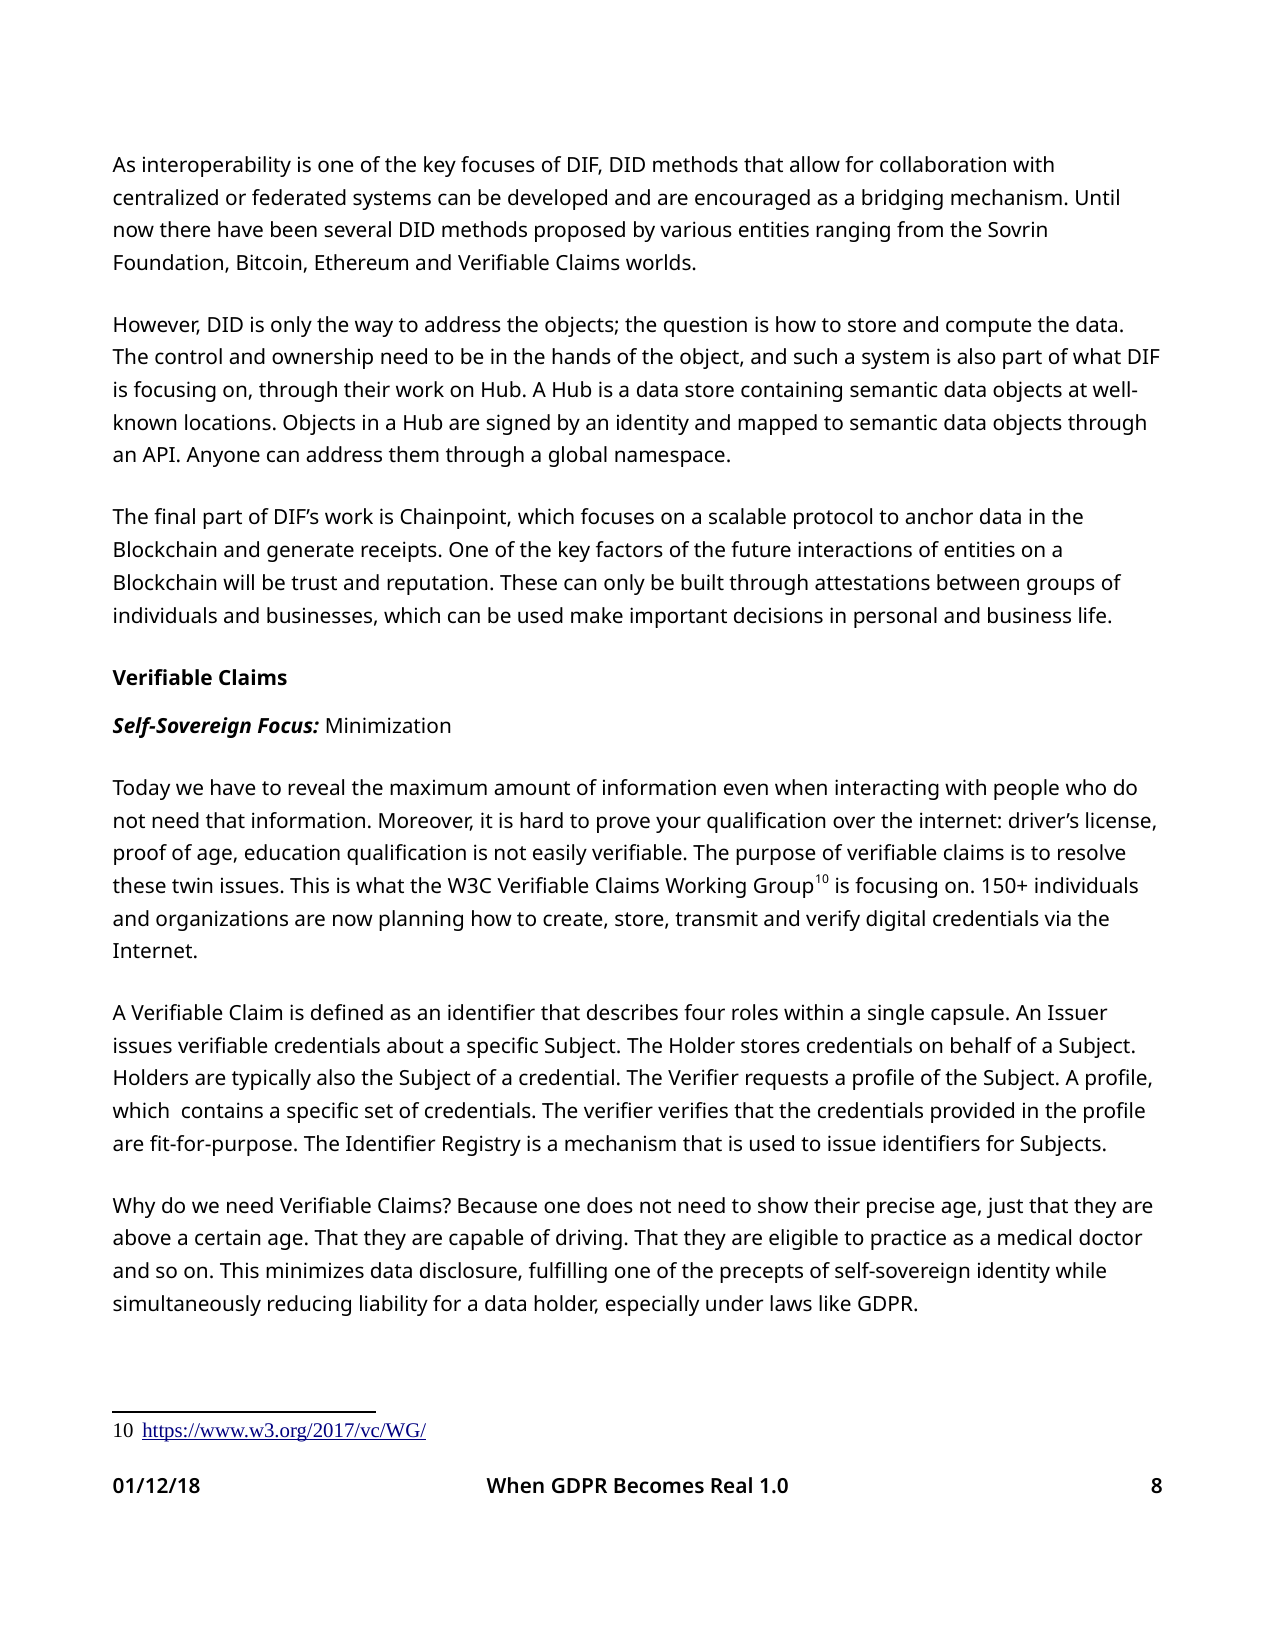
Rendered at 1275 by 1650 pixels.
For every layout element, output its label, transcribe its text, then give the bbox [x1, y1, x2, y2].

text https://www.w3.org/2017/vc/WG/ [112, 1418, 1162, 1442]
text Self-Sovereign Focus: Minimization [112, 711, 1162, 739]
text As interoperability is one of the key focuses of DIF, DID methods that allow for collaboration with centralized or federated systems can be developed and are encouraged as a bridging mechanism. Until now there have been several DID methods proposed by various entities ranging from the Sovrin Foundation, Bitcoin, Ethereum and Verifiable Claims worlds. [112, 150, 1162, 276]
text Today we have to reveal the maximum amount of information even when interacting with people who do not need that information. Moreover, it is hard to prove your qualification over the internet: driver’s license, proof of age, education qualification is not easily verifiable. The purpose of verifiable claims is to resolve these twin issues. This is what the W3C Verifiable Claims Working Group is focusing on. 150+ individuals and organizations are now planning how to create, store, transmit and verify digital credentials via the Internet. [112, 773, 1162, 965]
text The final part of DIF’s work is Chainpoint, which focuses on a scalable protocol to anchor data in the Blockchain and generate receipts. One of the key factors of the future interactions of entities on a Blockchain will be trust and reputation. These can only be built through attestations between groups of individuals and businesses, which can be used make important decisions in personal and business life. [112, 502, 1162, 630]
text A Verifiable Claim is defined as an identifier that describes four roles within a single capsule. An Issuer issues verifiable credentials about a specific Subject. The Holder stores credentials on behalf of a Subject. Holders are typically also the Subject of a credential. The Verifier requests a profile of the Subject. A profile, which contains a specific set of credentials. The verifier verifies that the credentials provided in the profile are fit-for-purpose. The Identifier Registry is a mechanism that is used to issue identifiers for Subjects. [112, 998, 1162, 1157]
subtitle Verifiable Claims [112, 663, 1162, 692]
text However, DID is only the way to address the objects; the question is how to store and compute the data. The control and ownership need to be in the hands of the object, and such a system is also part of what DIF is focusing on, through their work on Hub. A Hub is a data store containing semantic data objects at well-known locations. Objects in a Hub are signed by an identity and mapped to semantic data objects through an API. Anyone can address them through a global namespace. [112, 310, 1162, 469]
text Why do we need Verifiable Claims? Because one does not need to show their precise age, just that they are above a certain age. That they are capable of driving. That they are eligible to practice as a medical doctor and so on. This minimizes data disclosure, fulfilling one of the precepts of self-sovereign identity while simultaneously reducing liability for a data holder, especially under laws like GDPR. [112, 1191, 1162, 1317]
